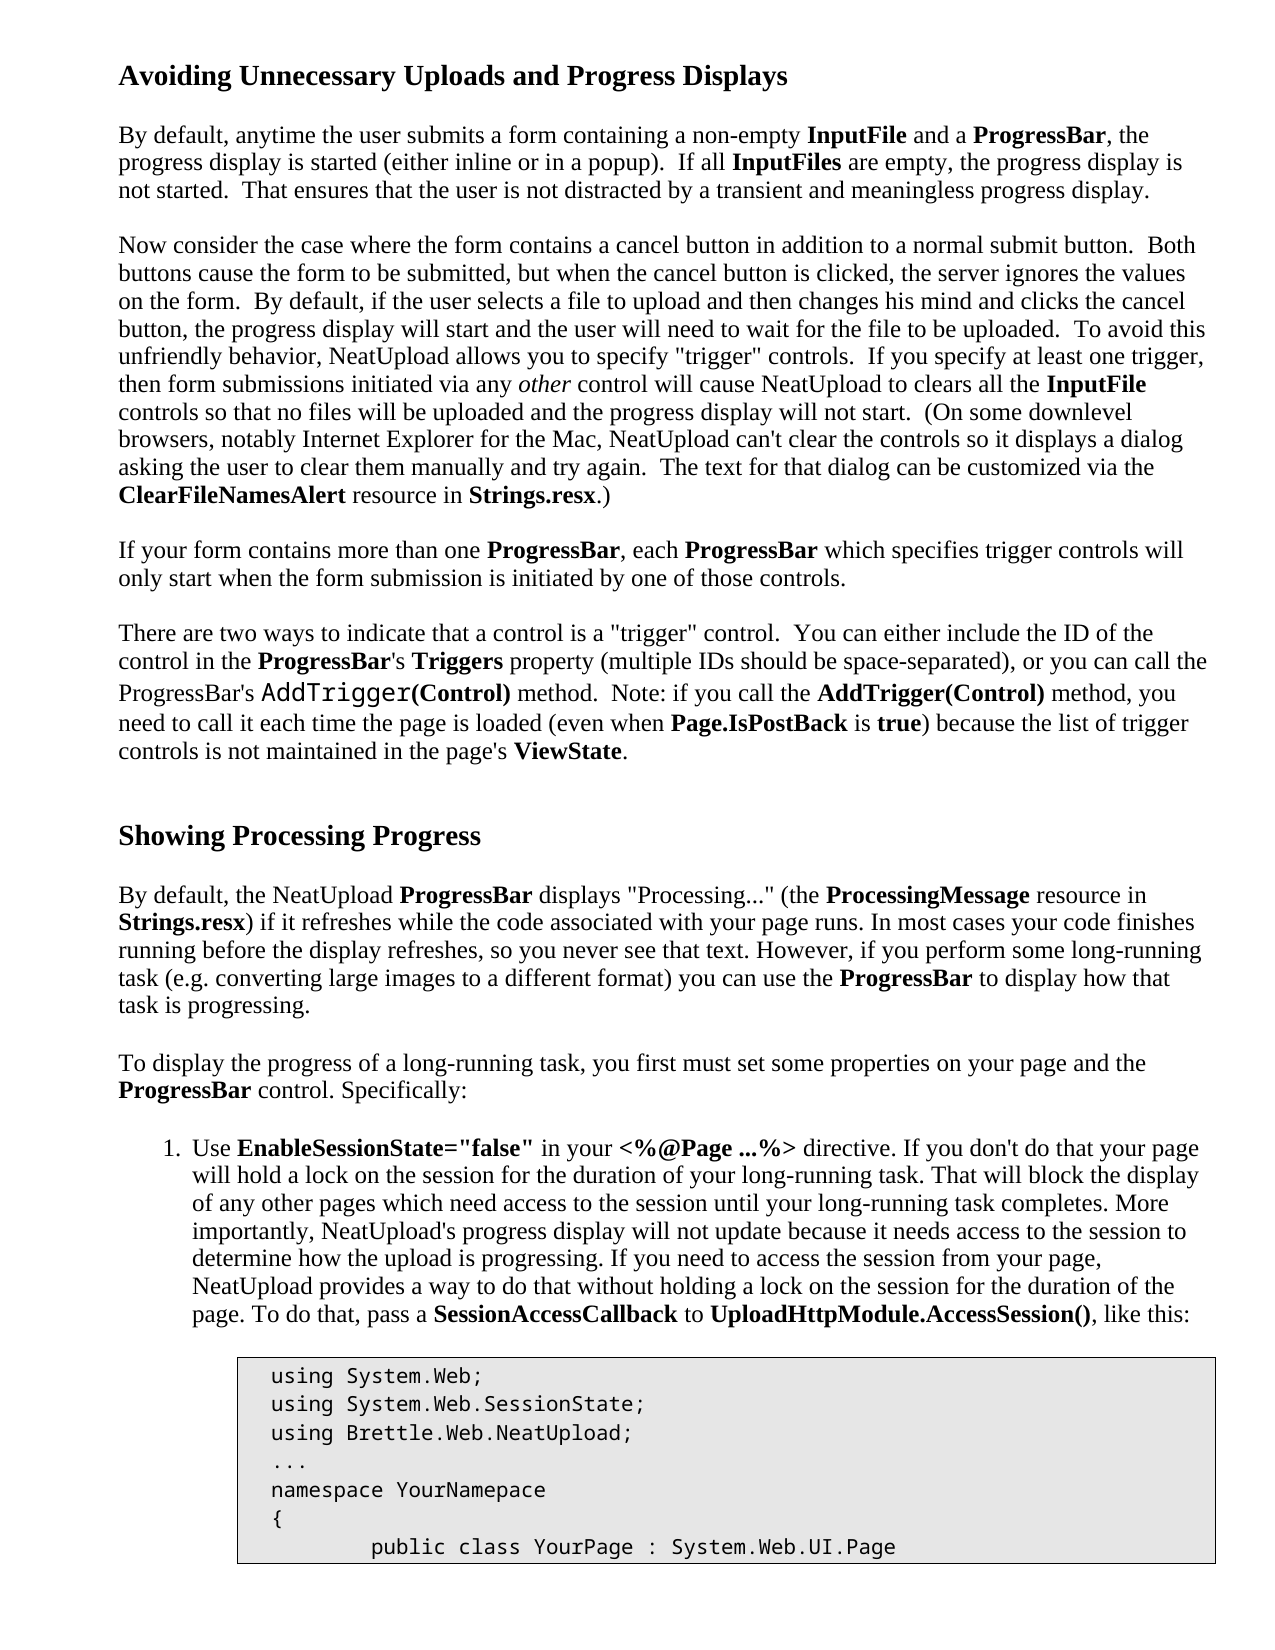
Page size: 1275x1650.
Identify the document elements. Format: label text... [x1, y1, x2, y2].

text By default, the NeatUpload ProgressBar displays "Processing..." (the ProcessingMessage resource in Strings.resx) if it refreshes while the code associated with your page runs. In most cases your code finishes running before the display refreshes, so you never see that text. However, if you perform some long-running task (e.g. converting large images to a different format) you can use the ProgressBar to display how that task is progressing. [118, 881, 1216, 1019]
text By default, anytime the user submits a form containing a non-empty InputFile and a ProgressBar, the progress display is started (either inline or in a popup). If all InputFiles are empty, the progress display is not started. That ensures that the user is not distracted by a transient and meaningless progress display. Now consider the case where the form contains a cancel button in addition to a normal submit button. Both buttons cause the form to be submitted, but when the cancel button is clicked, the server ignores the values on the form. By default, if the user selects a file to upload and then changes his mind and clicks the cancel button, the progress display will start and the user will need to wait for the file to be uploaded. To avoid this unfriendly behavior, NeatUpload allows you to specify "trigger" controls. If you specify at least one trigger, then form submissions initiated via any other control will cause NeatUpload to clears all the InputFile controls so that no files will be uploaded and the progress display will not start. (On some downlevel browsers, notably Internet Explorer for the Mac, NeatUpload can't clear the controls so it displays a dialog asking the user to clear them manually and try again. The text for that dialog can be customized via the ClearFileNamesAlert resource in Strings.resx.) If your form contains more than one ProgressBar, each ProgressBar which specifies trigger controls will only start when the form submission is initiated by one of those controls. There are two ways to indicate that a control is a "trigger" control. You can either include the ID of the control in the ProgressBar's Triggers property (multiple IDs should be space-separated), or you can call the ProgressBar's AddTrigger(Control) method. Note: if you call the AddTrigger(Control) method, you need to call it each time the page is loaded (even when Page.IsPostBack is true) because the list of trigger controls is not maintained in the page's ViewState. [118, 121, 1216, 764]
subtitle Showing Processing Progress [118, 819, 1216, 851]
text To display the progress of a long-running task, you first must set some properties on your page and the ProgressBar control. Specifically: [118, 1049, 1216, 1104]
subtitle Avoiding Unnecessary Uploads and Progress Displays [118, 59, 1216, 91]
list using System.Web; using System.Web.SessionState; using Brettle.Web.NeatUpload; ... namespace YourNamepace { public class YourPage : System.Web.UI.Page [238, 1358, 1215, 1563]
list Use EnableSessionState="false" in your <%@Page ...%> directive. If you don't do that your page will hold a lock on the session for the duration of your long-running task. That will block the display of any other pages which need access to the session until your long-running task completes. More importantly, NeatUpload's progress display will not update because it needs access to the session to determine how the upload is progressing. If you need to access the session from your page, NeatUpload provides a way to do that without holding a lock on the session for the duration of the page. To do that, pass a SessionAccessCallback to UploadHttpModule.AccessSession(), like this: [162, 1134, 1216, 1328]
